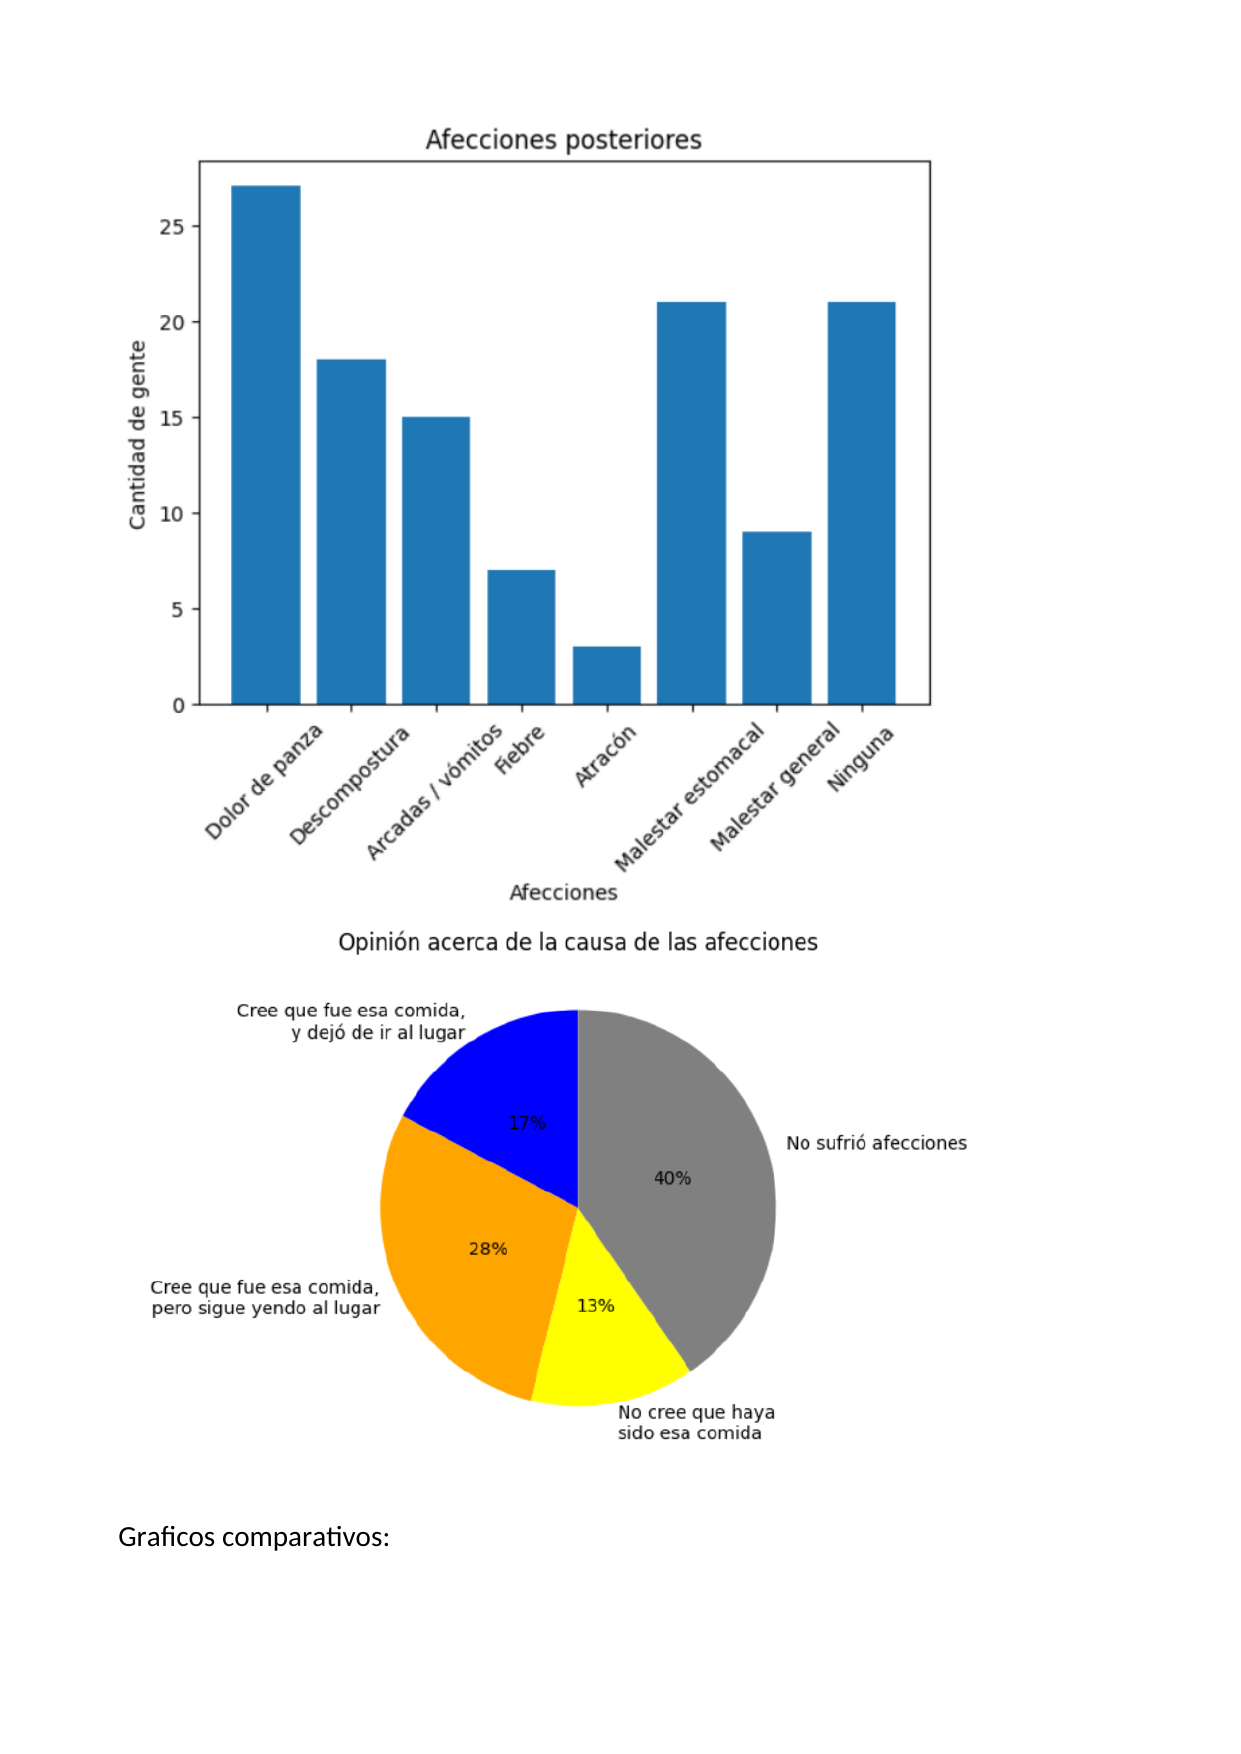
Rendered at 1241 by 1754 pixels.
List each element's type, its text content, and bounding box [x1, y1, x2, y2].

text Graficos comparativos: [118, 1518, 1122, 1553]
